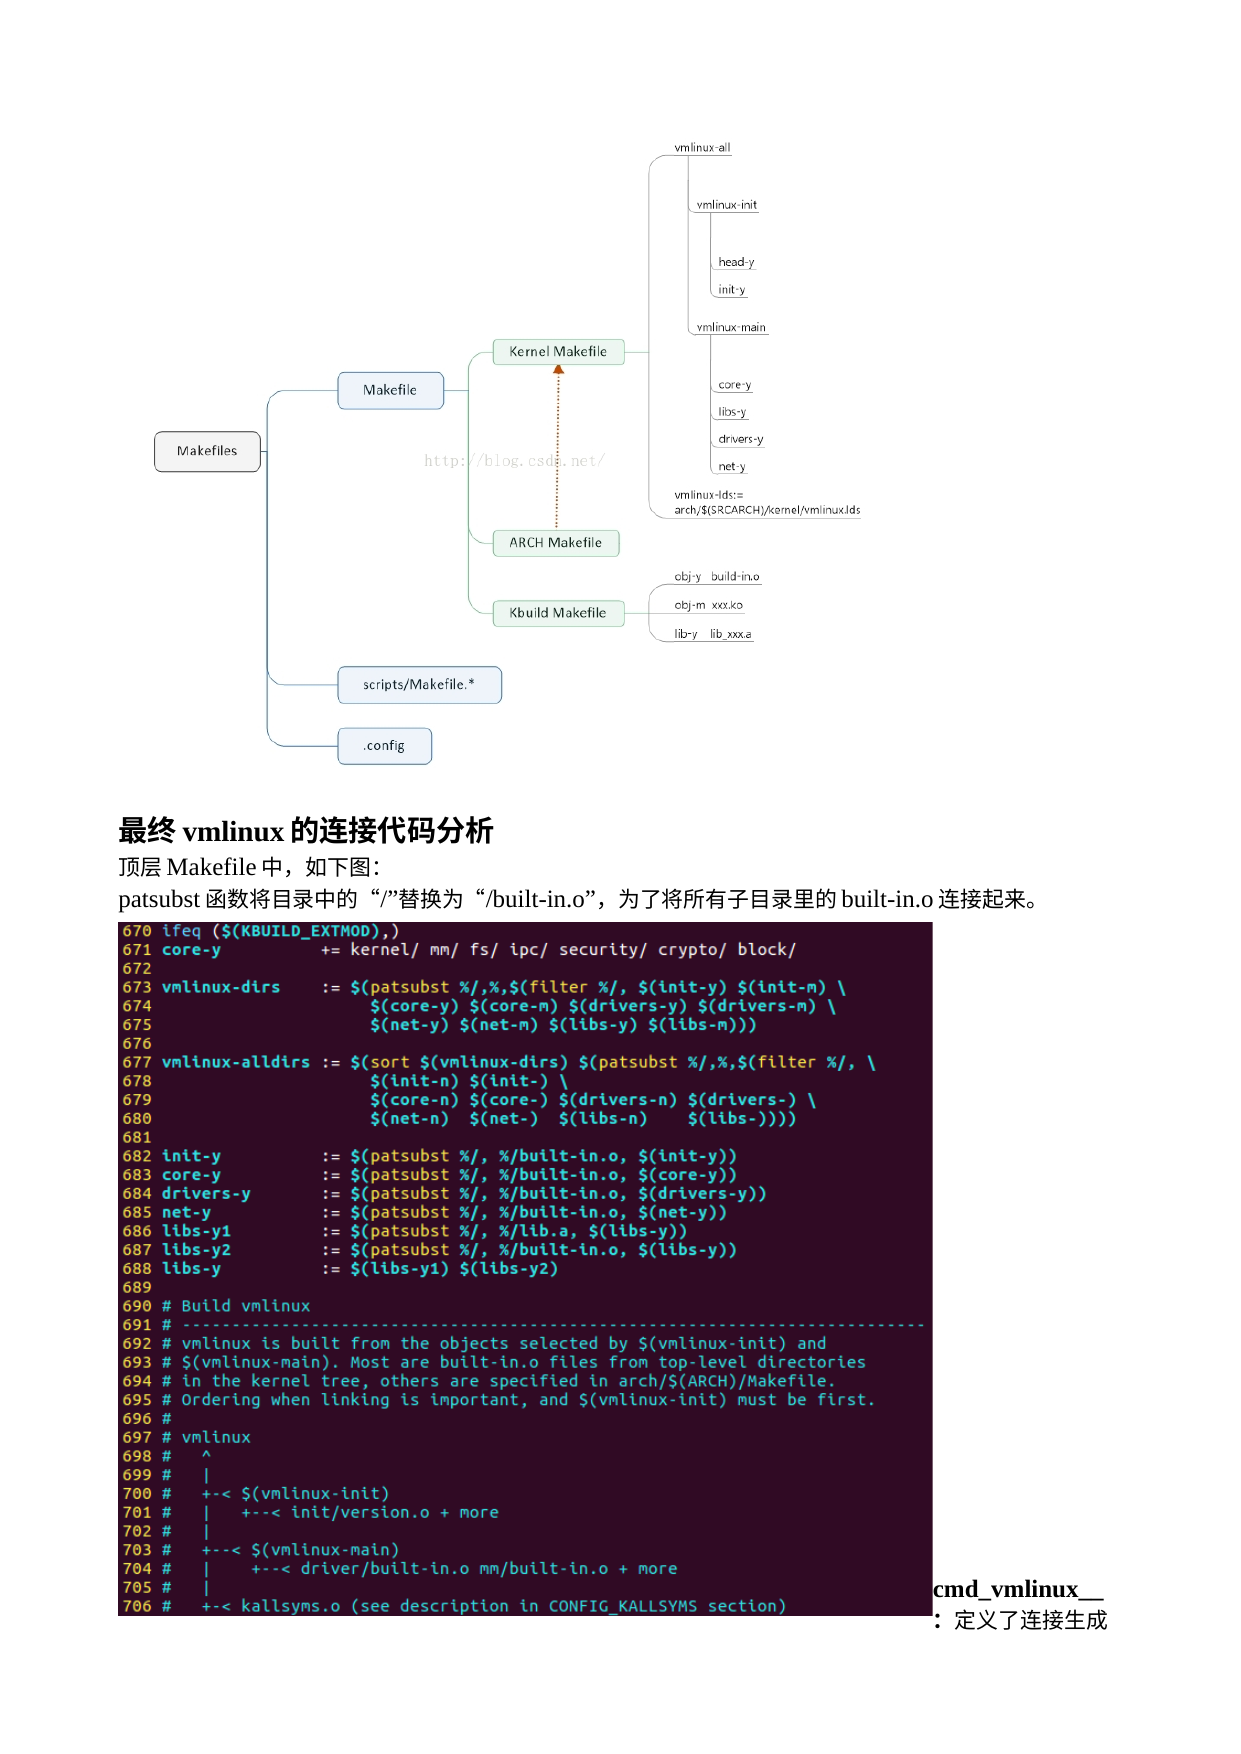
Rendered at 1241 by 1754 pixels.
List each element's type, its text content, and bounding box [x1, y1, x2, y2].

text cmd_vmlinux__：定义了连接生成 [118, 1574, 1122, 1635]
picture [118, 922, 933, 1616]
text 最终vmlinux的连接代码分析 [118, 808, 1122, 850]
picture [118, 103, 896, 799]
text patsubst函数将目录中的“/”替换为“/built-in.o”，为了将所有子目录里的built-in.o连接起来。 [118, 882, 1122, 913]
text 顶层Makefile中，如下图： [118, 850, 1122, 882]
